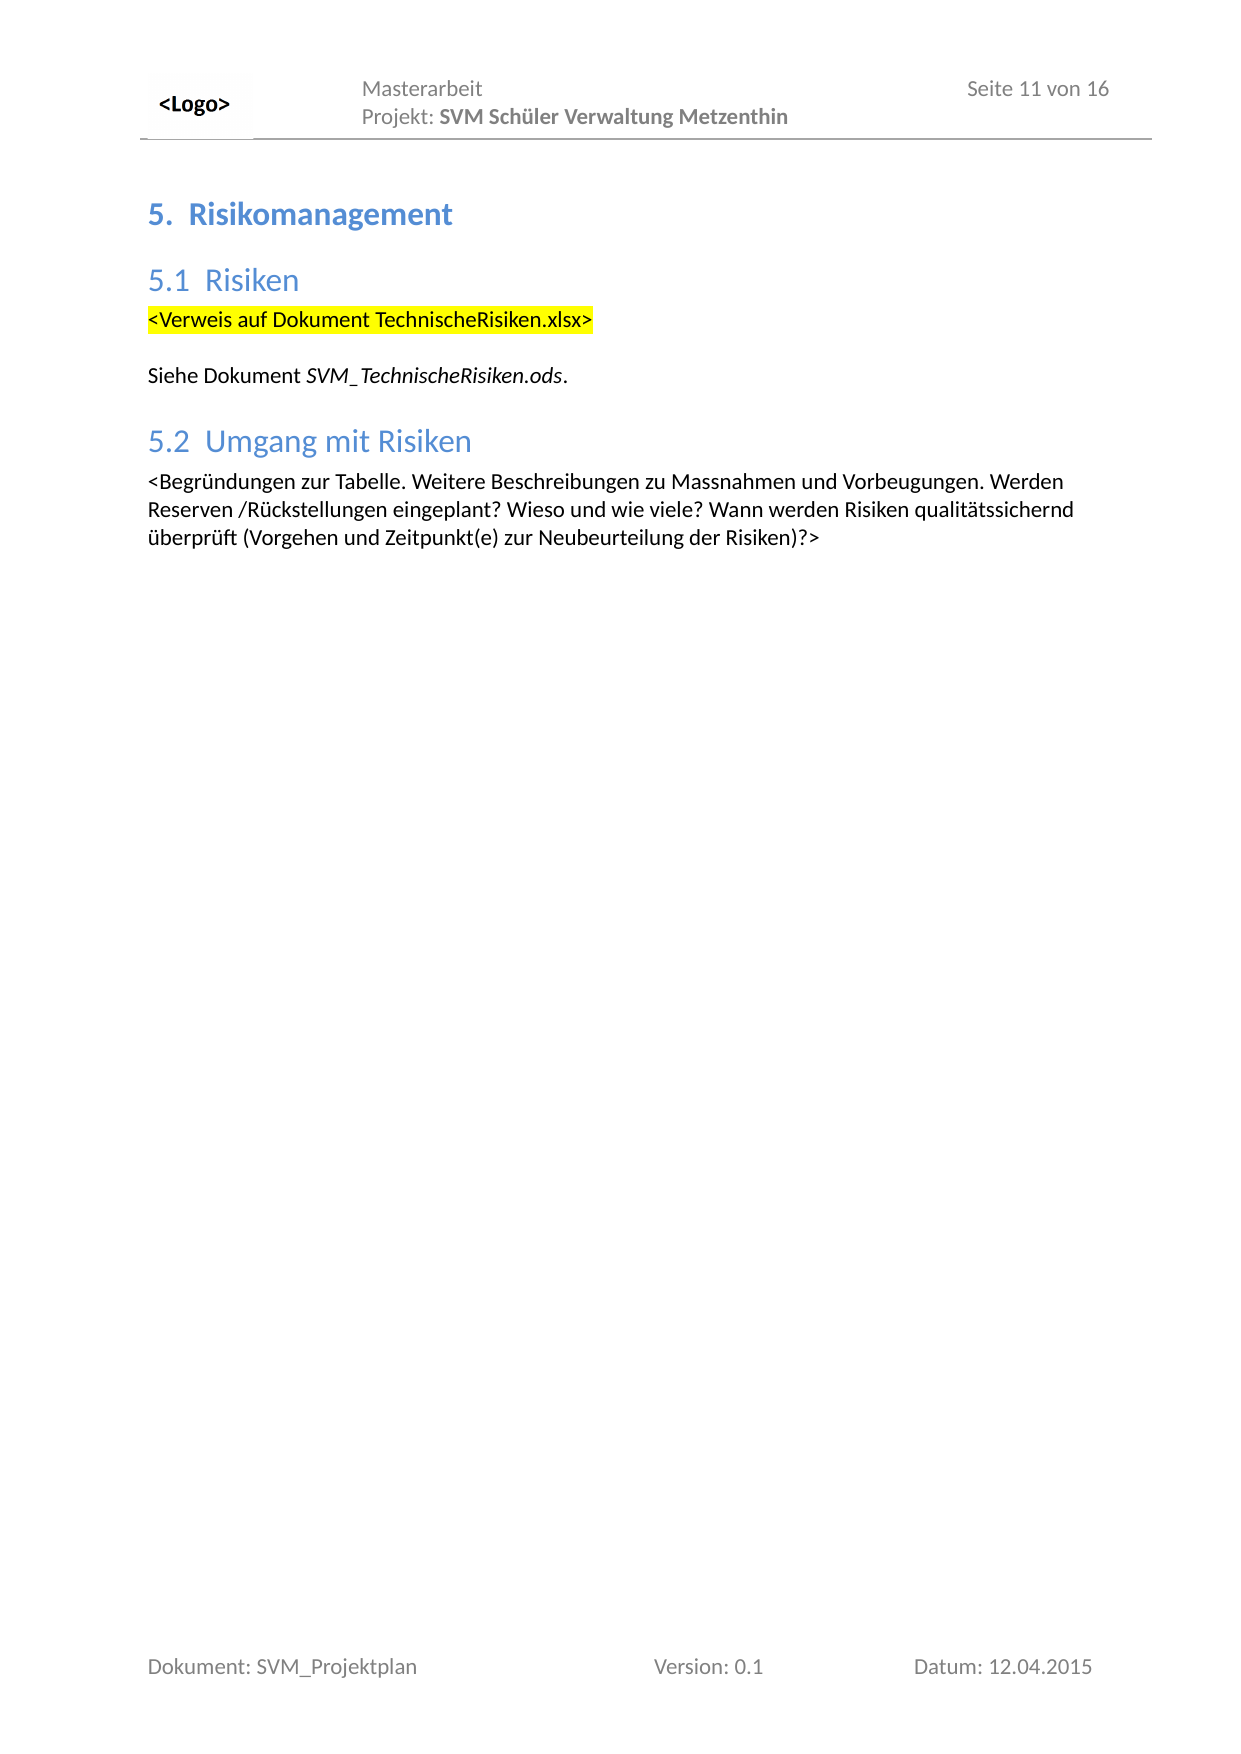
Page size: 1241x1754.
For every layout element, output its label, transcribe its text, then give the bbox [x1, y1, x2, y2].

subtitle Umgang mit Risiken [148, 420, 1093, 461]
subtitle Risikomanagement [148, 193, 1093, 234]
picture [147, 73, 254, 139]
text Siehe Dokument SVM_TechnischeRisiken.ods. [148, 362, 1093, 390]
text <Begründungen zur Tabelle. Weitere Beschreibungen zu Massnahmen und Vorbeugungen. Werden Reserven /Rückstellungen eingeplant? Wieso und wie viele? Wann werden Risiken qualitätssichernd überprüft (Vorgehen und Zeitpunkt(e) zur Neubeurteilung der Risiken)?> [148, 467, 1093, 551]
subtitle Risiken [148, 259, 1093, 299]
text <Verweis auf Dokument TechnischeRisiken.xlsx> [148, 306, 1093, 334]
